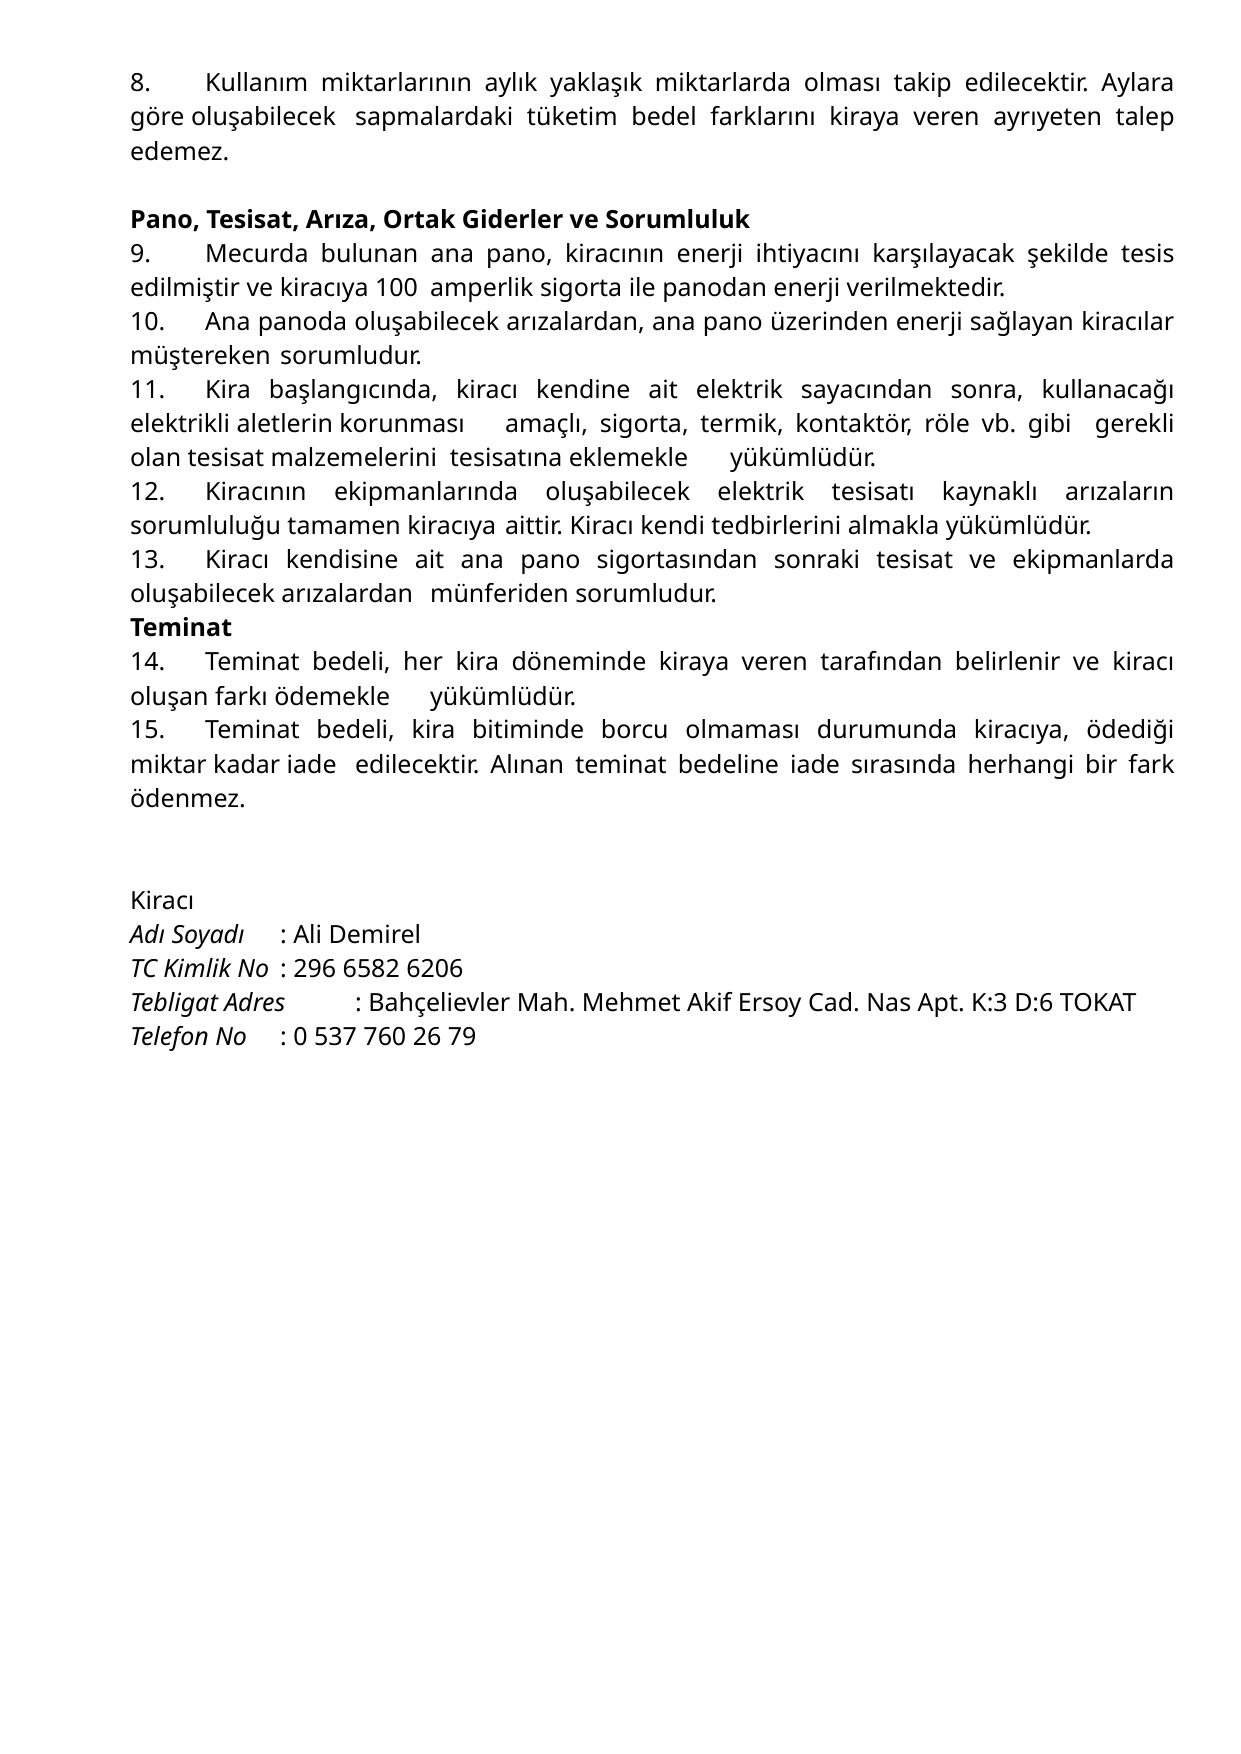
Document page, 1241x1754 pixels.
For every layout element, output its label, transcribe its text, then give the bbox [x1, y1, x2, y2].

list Kiracının ekipmanlarında oluşabilecek elektrik tesisatı kaynaklı arızaların sorumluluğu tamamen kiracıya aittir. Kiracı kendi tedbirlerini almakla yükümlüdür. [130, 474, 1175, 542]
list Kira başlangıcında, kiracı kendine ait elektrik sayacından sonra, kullanacağı elektrikli aletlerin korunması amaçlı, sigorta, termik, kontaktör, röle vb. gibi gerekli olan tesisat malzemelerini tesisatına eklemekle yükümlüdür. [130, 372, 1175, 474]
text Kiracı [130, 882, 1175, 917]
list Teminat bedeli, kira bitiminde borcu olmaması durumunda kiracıya, ödediği miktar kadar iade edilecektir. Alınan teminat bedeline iade sırasında herhangi bir fark ödenmez. [130, 712, 1175, 814]
list Pano, Tesisat, Arıza, Ortak Giderler ve Sorumluluk [130, 201, 1175, 235]
list Teminat bedeli, her kira döneminde kiraya veren tarafından belirlenir ve kiracı oluşan farkı ödemekle yükümlüdür. [130, 644, 1175, 712]
text Adı Soyadı : Ali Demirel [130, 917, 1175, 951]
list Ana panoda oluşabilecek arızalardan, ana pano üzerinden enerji sağlayan kiracılar müştereken sorumludur. [130, 303, 1175, 372]
text TC Kimlik No : 296 6582 6206 [130, 951, 1175, 985]
list Teminat [130, 610, 1175, 644]
list Kullanım miktarlarının aylık yaklaşık miktarlarda olması takip edilecektir. Aylara göre oluşabilecek sapmalardaki tüketim bedel farklarını kiraya veren ayrıyeten talep edemez. [130, 65, 1175, 167]
list Mecurda bulunan ana pano, kiracının enerji ihtiyacını karşılayacak şekilde tesis edilmiştir ve kiracıya 100 amperlik sigorta ile panodan enerji verilmektedir. [130, 235, 1175, 303]
list Kiracı kendisine ait ana pano sigortasından sonraki tesisat ve ekipmanlarda oluşabilecek arızalardan münferiden sorumludur. [130, 542, 1175, 610]
text Telefon No : 0 537 760 26 79 [130, 1019, 1175, 1053]
text Tebligat Adres : Bahçelievler Mah. Mehmet Akif Ersoy Cad. Nas Apt. K:3 D:6 TOKAT [130, 985, 1175, 1019]
